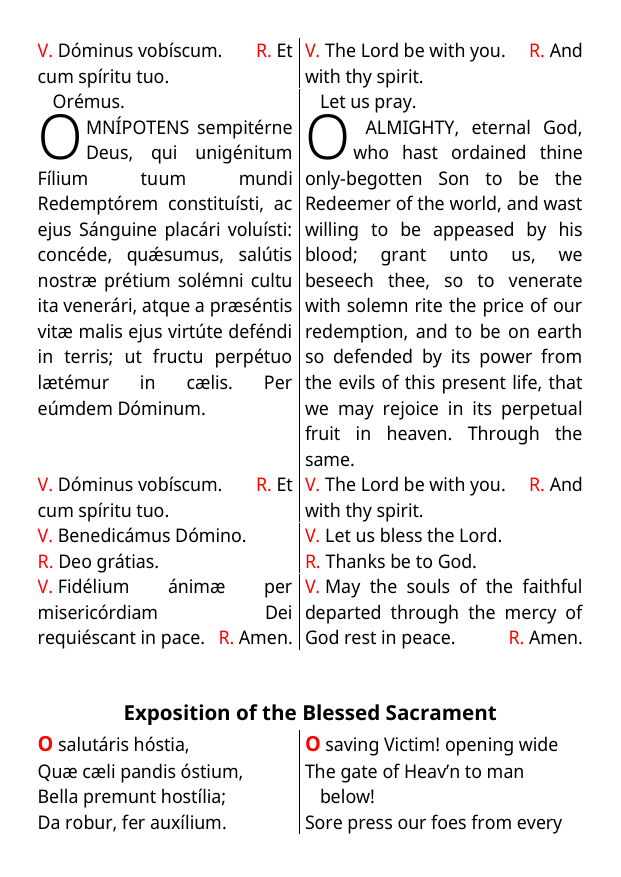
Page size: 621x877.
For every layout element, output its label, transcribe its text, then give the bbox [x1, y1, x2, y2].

table_header Orémus. [38, 89, 299, 114]
table_header V. May the souls of the faithful departed through the mercy of God rest in peace. R. Amen. [300, 574, 583, 650]
text Exposition of the Blessed Sacrament [37, 698, 583, 727]
table_header V. The Lord be with you. R. And with thy spirit. [300, 38, 583, 88]
table_header Let us pray. [300, 89, 583, 114]
table_header V. Dóminus vobíscum. R. Et cum spíritu tuo. [38, 471, 299, 522]
table_header O salutáris hóstia, Quæ cæli pandis óstium, Bella premunt hostília; Da robur, fer auxílium. [38, 730, 299, 834]
table_header OMNÍPOTENS sempitérne De­us, qui unigénitum Fílium tu­um mundi Redemptórem constituísti, ac ejus Sánguine placári voluísti: concéde, quǽsumus, salútis nostræ prétium solémni cultu ita venerári, atque a præséntis vitæ malis ejus virtúte deféndi in terris; ut fructu perpétuo lætémur in cælis. Per eúmdem Dóminum. [38, 114, 299, 471]
table_header V. Dóminus vobíscum. R. Et cum spíritu tuo. [38, 38, 299, 88]
table_header V. Fidélium ánimæ per misericórdiam Dei requiéscant in pace. R. Amen. [38, 574, 299, 650]
table_header O saving Victim! opening wide The gate of Heav’n to man below! Sore press our foes from every [300, 730, 583, 834]
table_header V. Let us bless the Lord. R. Thanks be to God. [300, 523, 583, 573]
table_header V. Benedicámus Dómino. R. Deo grátias. [38, 523, 299, 573]
table_header O ALMIGHTY, eternal God, who hast ordained thine only-begotten Son to be the Redeemer of the world, and wast willing to be appeased by his blood; grant unto us, we beseech thee, so to venerate with solemn rite the price of our redemption, and to be on earth so defended by its power from the evils of this present life, that we may rejoice in its perpetual fruit in heaven. Through the same. [300, 114, 583, 471]
table_header V. The Lord be with you. R. And with thy spirit. [300, 471, 583, 522]
